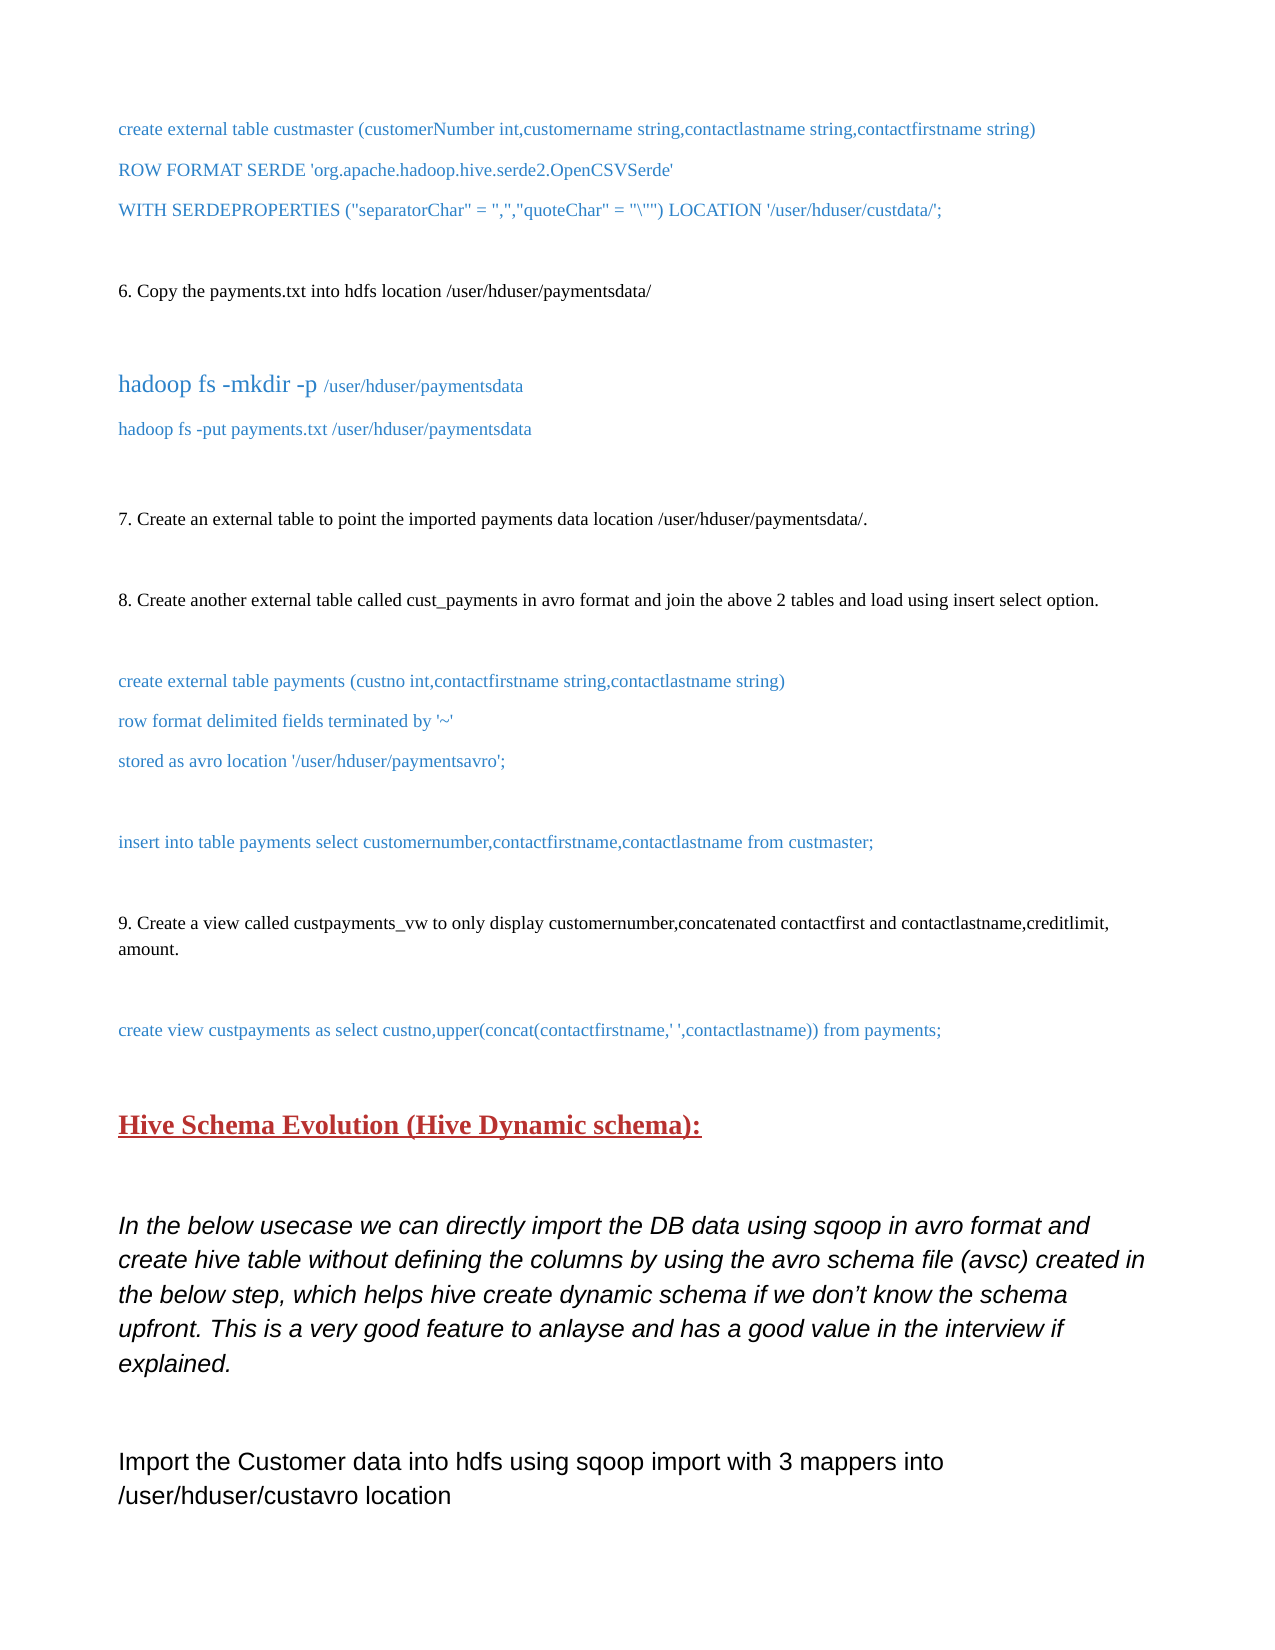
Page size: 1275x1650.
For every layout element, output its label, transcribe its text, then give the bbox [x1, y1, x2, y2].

text insert into table payments select customernumber,contactfirstname,contactlastname from custmaster; [118, 831, 1157, 853]
text hadoop fs -mkdir -p /user/hduser/paymentsdata [118, 369, 1157, 398]
text 8. Create another external table called cust_payments in avro format and join the above 2 tables and load using insert select option. [118, 589, 1157, 610]
text create external table custmaster (customerNumber int,customername string,contactlastname string,contactfirstname string) [118, 118, 1157, 140]
text 7. Create an external table to point the imported payments data location /user/hduser/paymentsdata/. [118, 508, 1157, 529]
text Hive Schema Evolution (Hive Dynamic schema): [118, 1108, 1157, 1141]
text 6. Copy the payments.txt into hdfs location /user/hduser/paymentsdata/ [118, 280, 1157, 301]
text 9. Create a view called custpayments_vw to only display customernumber,concatenated contactfirst and contactlastname,creditlimit, amount. [118, 912, 1157, 959]
text row format delimited fields terminated by '~' [118, 710, 1157, 731]
text hadoop fs -put payments.txt /user/hduser/paymentsdata [118, 418, 1157, 440]
text create external table payments (custno int,contactfirstname string,contactlastname string) [118, 669, 1157, 691]
text WITH SERDEPROPERTIES ("separatorChar" = ",","quoteChar" = "\"") LOCATION '/user/hduser/custdata/'; [118, 199, 1157, 221]
text create view custpayments as select custno,upper(concat(contactfirstname,' ',contactlastname)) from payments; [118, 1019, 1157, 1040]
text ROW FORMAT SERDE 'org.apache.hadoop.hive.serde2.OpenCSVSerde' [118, 158, 1157, 180]
text Import the Customer data into hdfs using sqoop import with 3 mappers into /user/hduser/custavro location [118, 1447, 1157, 1510]
text In the below usecase we can directly import the DB data using sqoop in avro format and create hive table without defining the columns by using the avro schema file (avsc) created in the below step, which helps hive create dynamic schema if we don’t know the schema upfront. This is a very good feature to anlayse and has a good value in the interview if explained. [118, 1211, 1157, 1377]
text stored as avro location '/user/hduser/paymentsavro'; [118, 750, 1157, 772]
